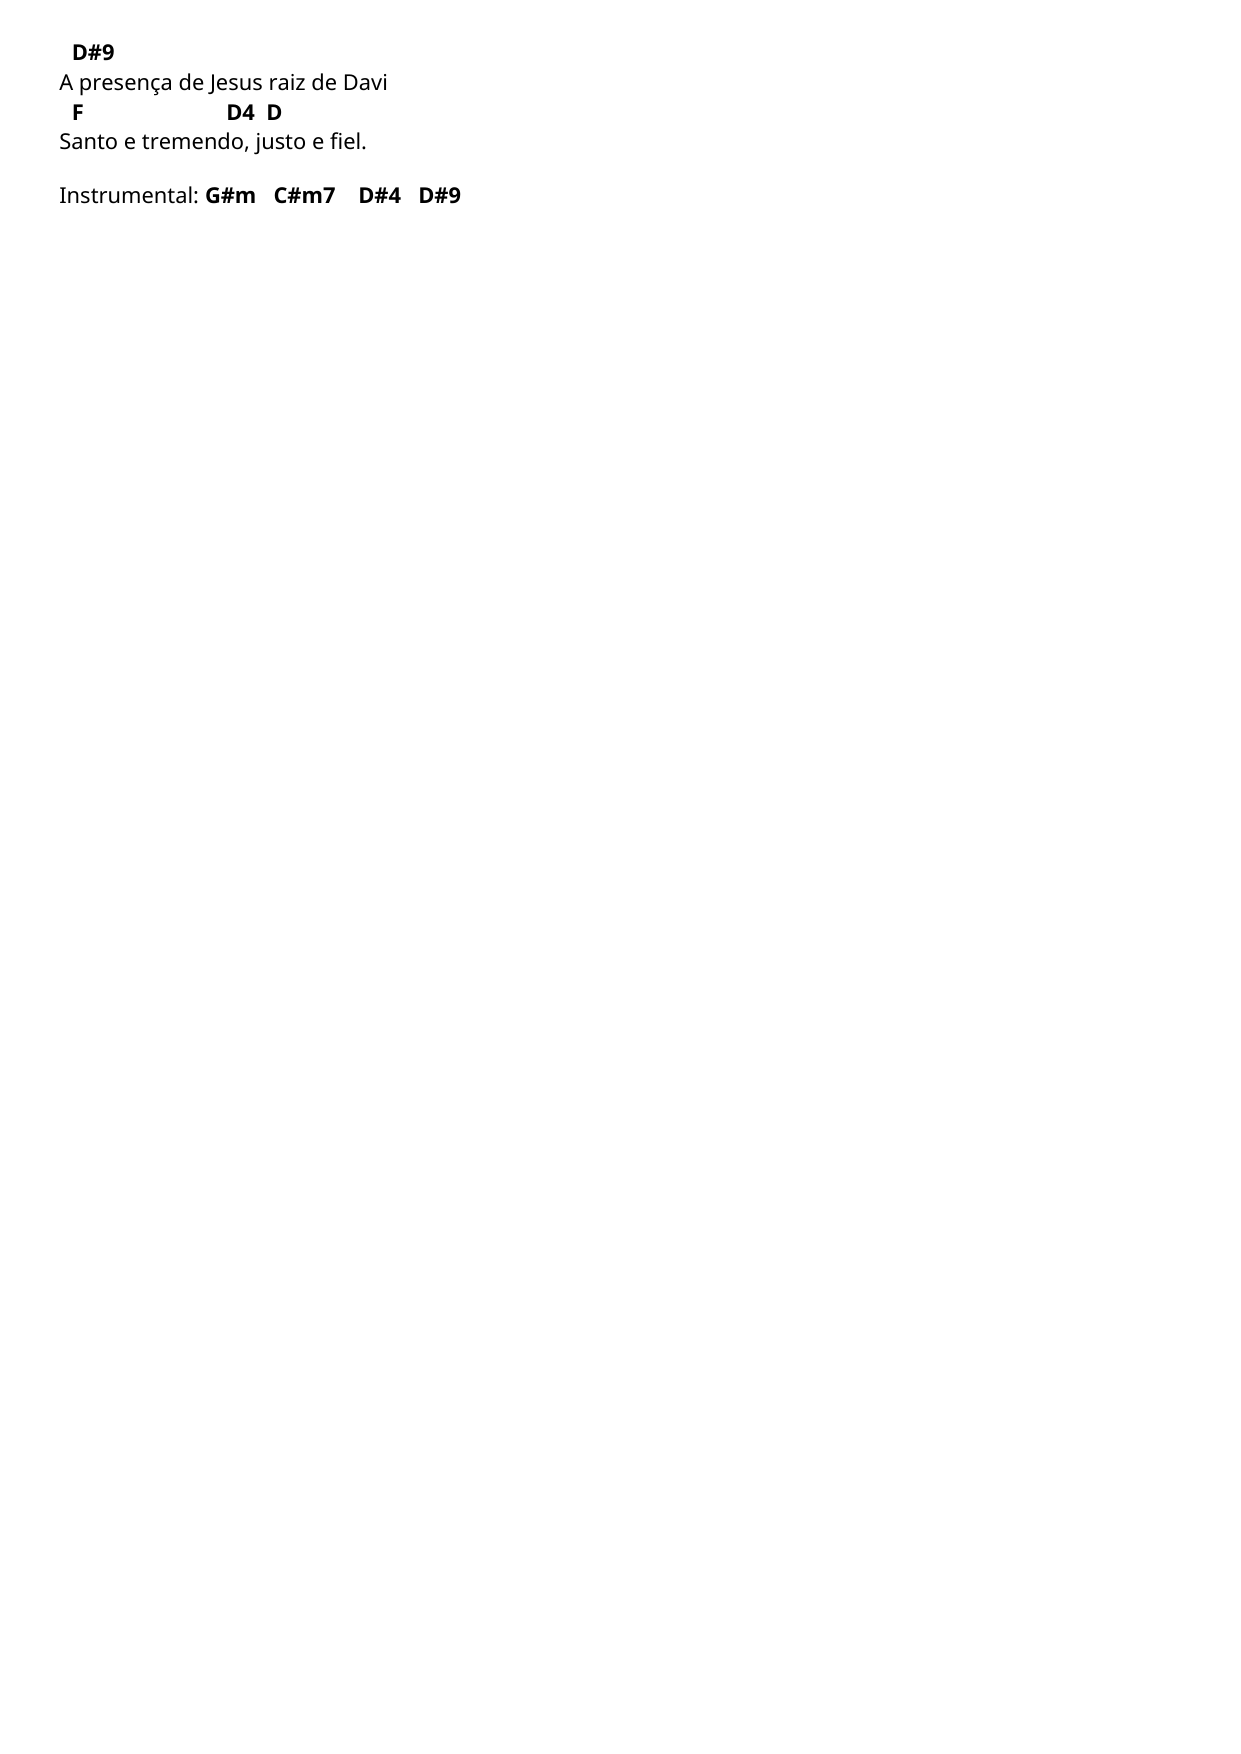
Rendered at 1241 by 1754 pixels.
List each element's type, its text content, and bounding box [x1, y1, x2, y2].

text A presença de Jesus raiz de Davi [59, 67, 1167, 97]
text Instrumental: G#m C#m7 D#4 D#9 [59, 180, 1167, 209]
text F D4 D [59, 97, 1167, 126]
text D#9 [59, 37, 1167, 67]
text Santo e tremendo, justo e fiel. [59, 126, 1167, 156]
